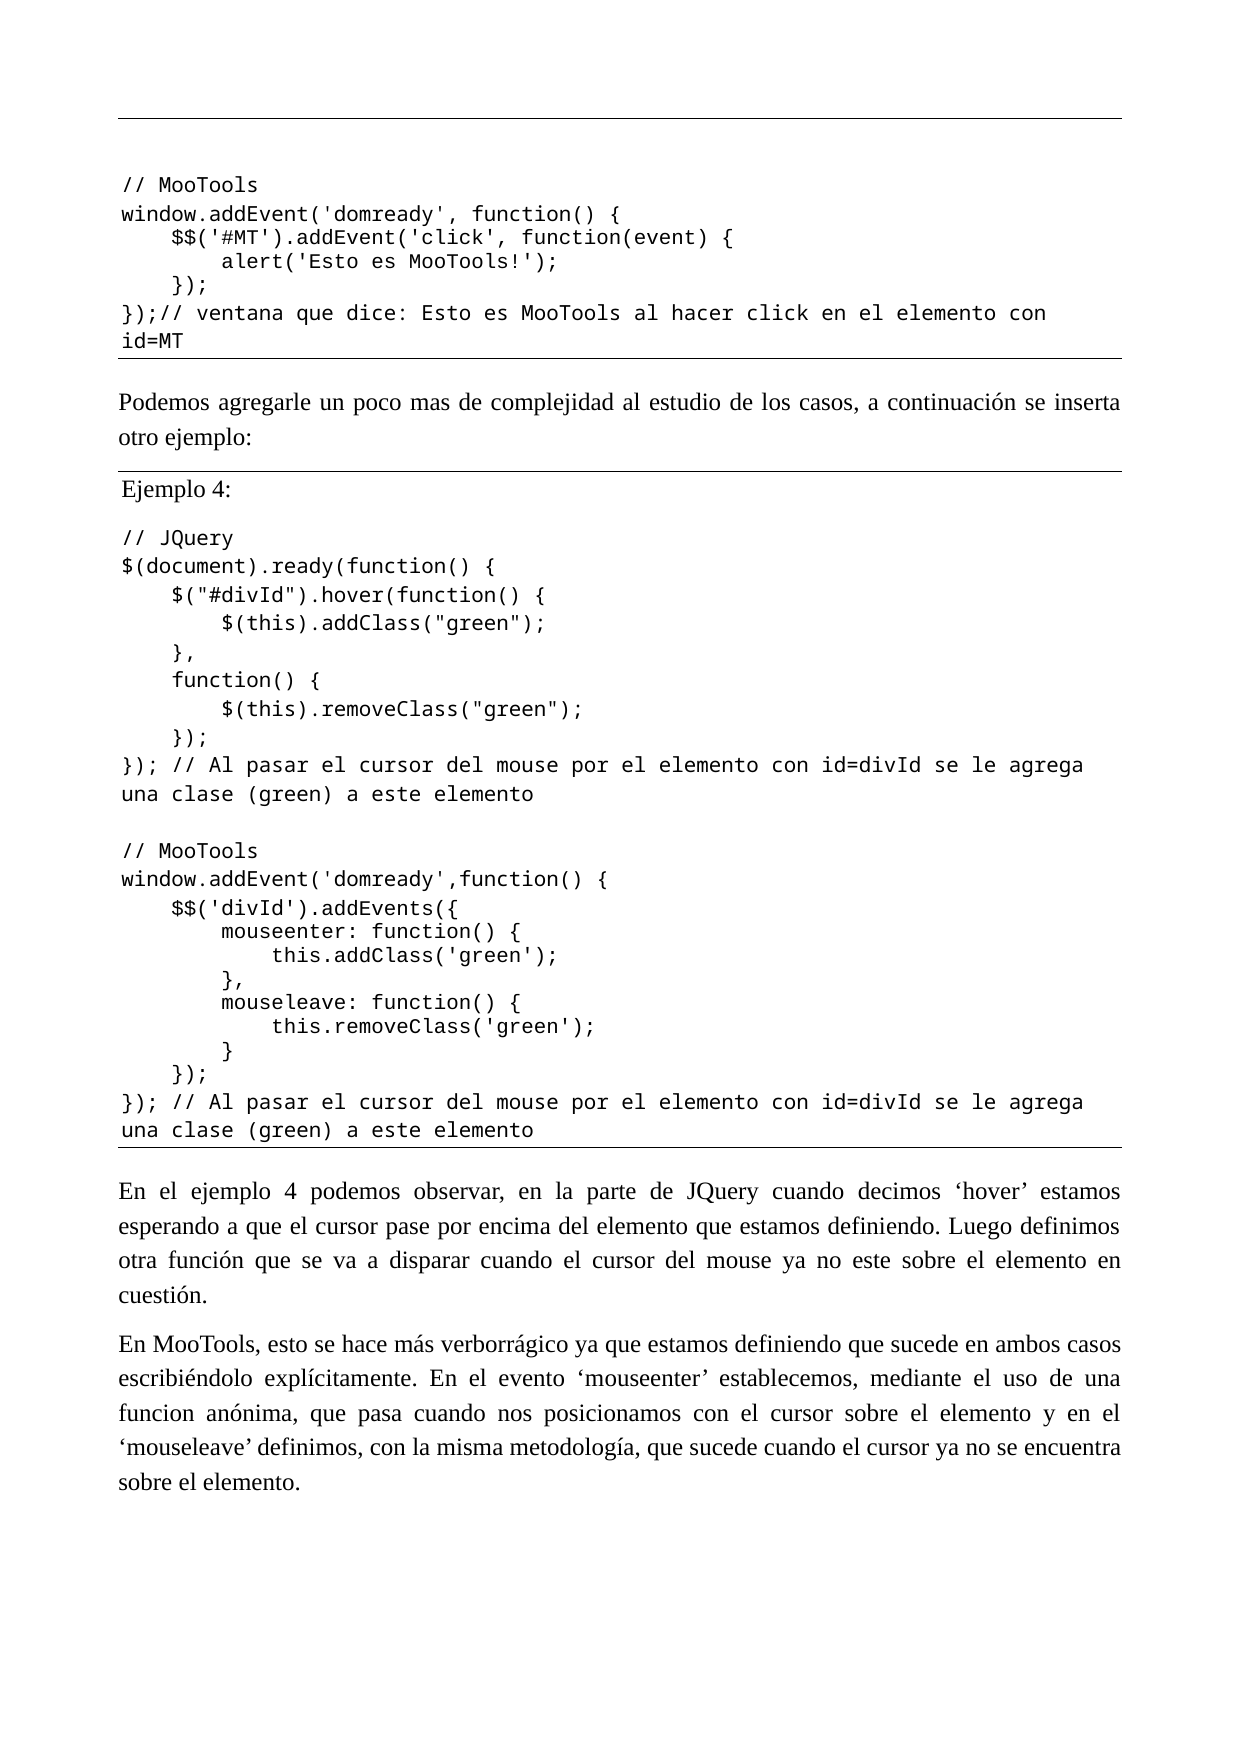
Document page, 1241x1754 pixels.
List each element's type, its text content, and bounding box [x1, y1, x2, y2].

text }); [118, 719, 1122, 748]
text }); // Al pasar el cursor del mouse por el elemento con id=divId se le agrega una clase (green) a este elemento [118, 748, 1122, 807]
text mouseenter: function() { [118, 918, 1122, 942]
text $(this).addClass("green"); [118, 605, 1122, 634]
text $("#divId").hover(function() { [118, 577, 1122, 605]
text Podemos agregarle un poco mas de complejidad al estudio de los casos, a continuación se inserta otro ejemplo: [118, 387, 1122, 451]
text window.addEvent('domready',function() { [118, 861, 1122, 890]
text Ejemplo 4: [118, 472, 1122, 503]
text } [118, 1037, 1122, 1060]
text $$('#MT').addEvent('click', function(event) { [118, 224, 1122, 248]
text En el ejemplo 4 podemos observar, en la parte de JQuery cuando decimos ‘hover’ estamos esperando a que el cursor pase por encima del elemento que estamos definiendo. Luego definimos otra función que se va a disparar cuando el cursor del mouse ya no este sobre el elemento en cuestión. [118, 1176, 1122, 1308]
text // MooTools [118, 167, 1122, 196]
text // JQuery [118, 520, 1122, 548]
text function() { [118, 662, 1122, 691]
text });// ventana que dice: Esto es MooTools al hacer click en el elemento con id=MT [118, 295, 1122, 358]
text alert('Esto es MooTools!'); [118, 248, 1122, 271]
text }); [118, 271, 1122, 295]
text this.addClass('green'); [118, 942, 1122, 966]
text }); // Al pasar el cursor del mouse por el elemento con id=divId se le agrega una clase (green) a este elemento [118, 1084, 1122, 1147]
text window.addEvent('domready', function() { [118, 196, 1122, 224]
text }); [118, 1060, 1122, 1084]
text }, [118, 966, 1122, 989]
text $(this).removeClass("green"); [118, 691, 1122, 719]
text En MooTools, esto se hace más verborrágico ya que estamos definiendo que sucede en ambos casos escribiéndolo explícitamente. En el evento ‘mouseenter’ establecemos, mediante el uso de una funcion anónima, que pasa cuando nos posicionamos con el cursor sobre el elemento y en el ‘mouseleave’ definimos, con la misma metodología, que sucede cuando el cursor ya no se encuentra sobre el elemento. [118, 1329, 1122, 1496]
text // MooTools [118, 833, 1122, 861]
text }, [118, 634, 1122, 662]
text mouseleave: function() { [118, 989, 1122, 1013]
text $$('divId').addEvents({ [118, 890, 1122, 918]
text $(document).ready(function() { [118, 548, 1122, 577]
text this.removeClass('green'); [118, 1013, 1122, 1037]
